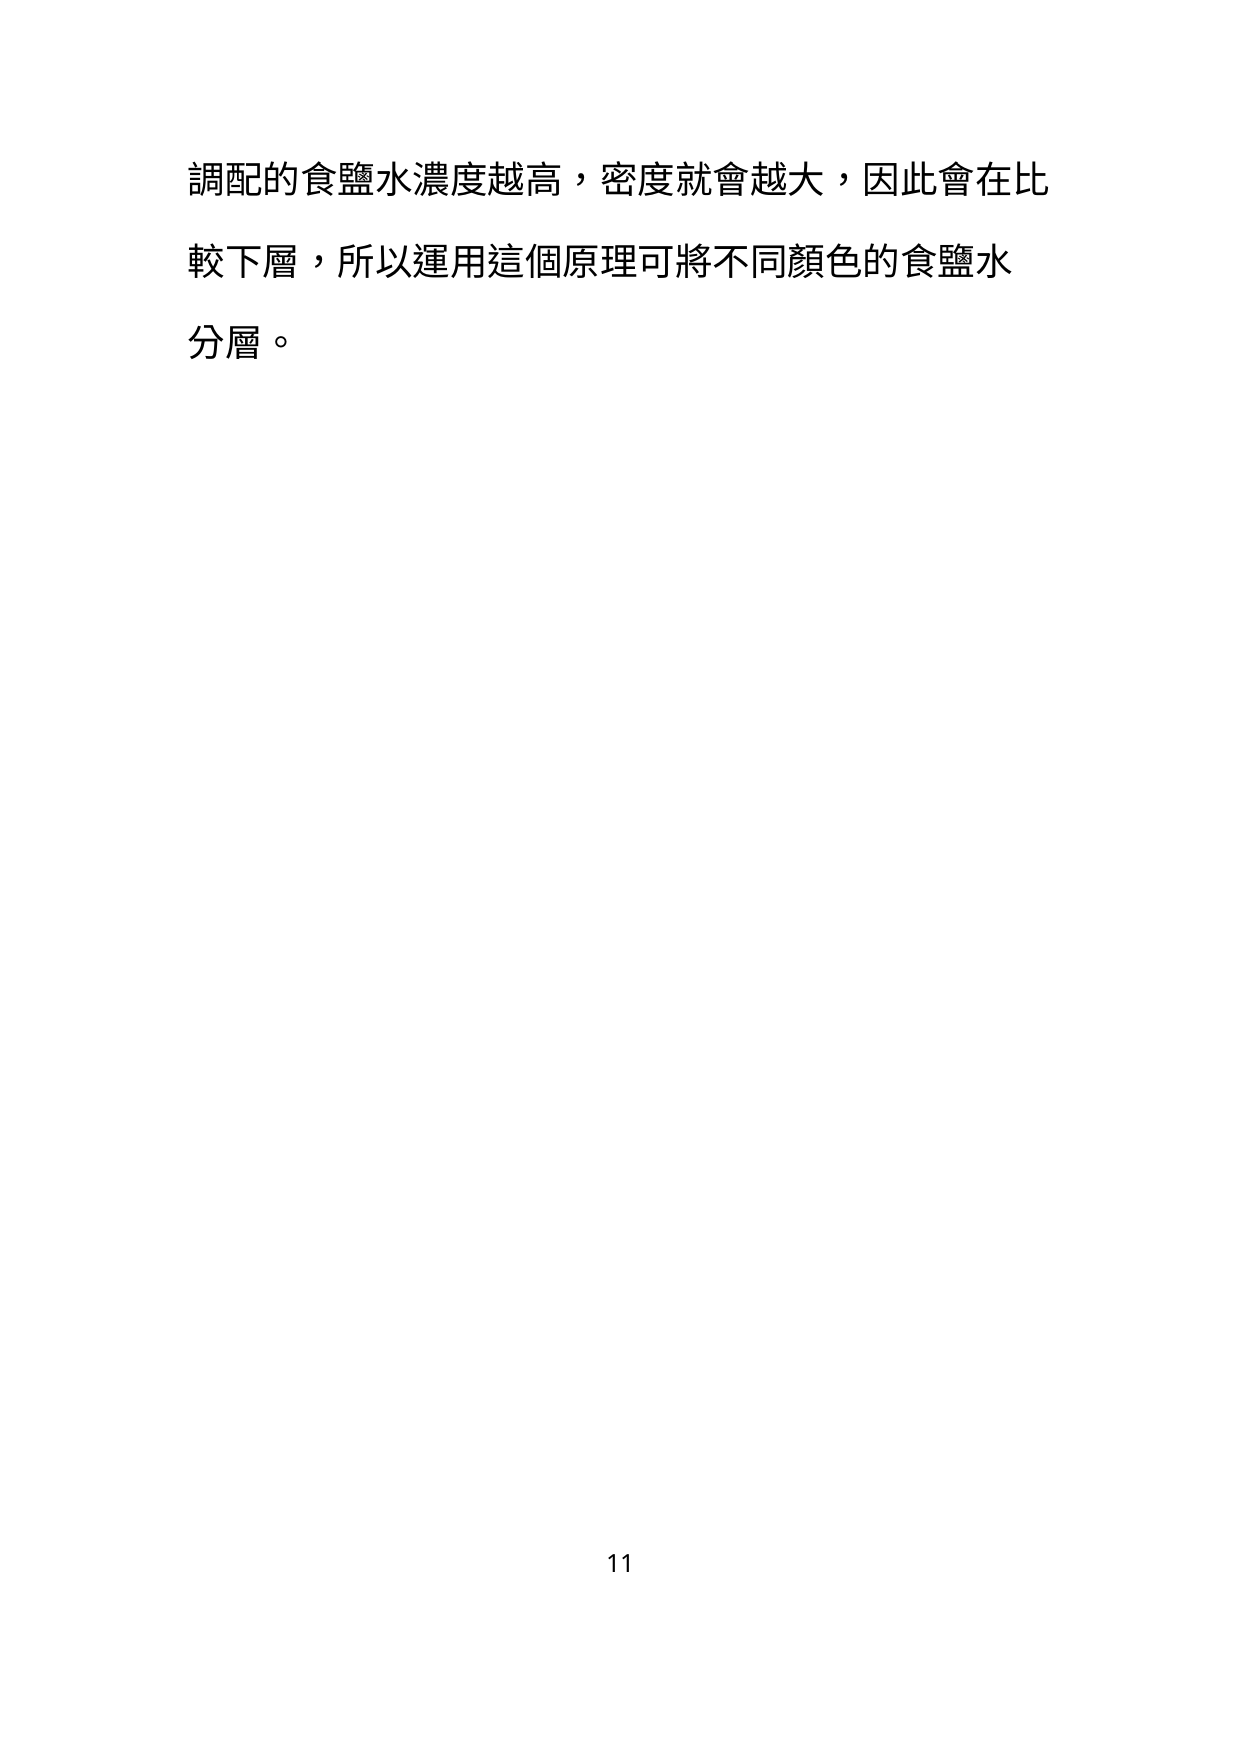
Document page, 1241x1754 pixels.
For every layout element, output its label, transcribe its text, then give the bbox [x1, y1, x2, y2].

text 調配的食鹽水濃度越高，密度就會越大，因此會在比較下層，所以運用這個原理可將不同顏色的食鹽水 分層。 [187, 150, 1053, 367]
